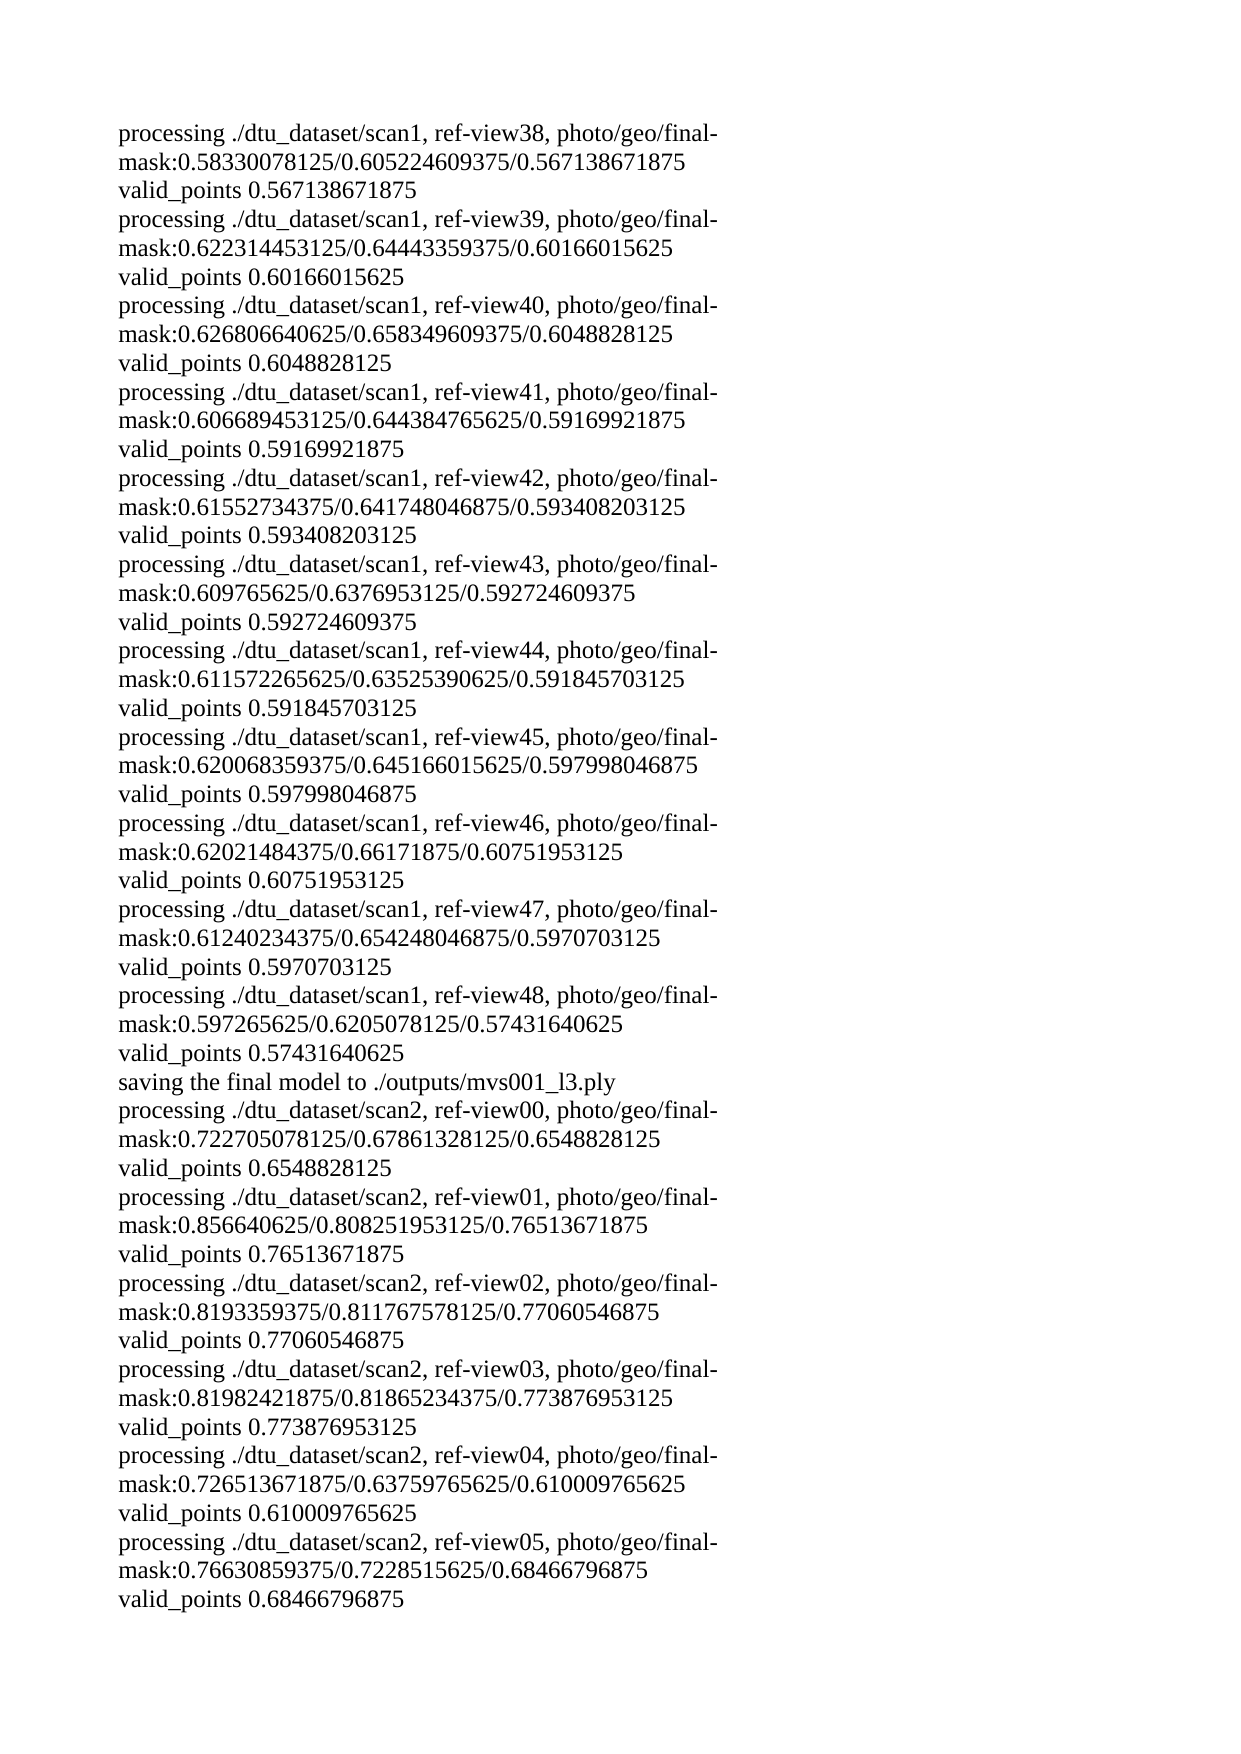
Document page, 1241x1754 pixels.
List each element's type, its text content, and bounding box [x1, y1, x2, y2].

text processing ./dtu_dataset/scan1, ref-view47, photo/geo/final-mask:0.61240234375/0.654248046875/0.5970703125 [118, 894, 1122, 952]
text processing ./dtu_dataset/scan1, ref-view44, photo/geo/final-mask:0.611572265625/0.63525390625/0.591845703125 [118, 636, 1122, 693]
text valid_points 0.610009765625 [118, 1498, 1122, 1527]
text valid_points 0.60166015625 [118, 262, 1122, 291]
text processing ./dtu_dataset/scan2, ref-view00, photo/geo/final-mask:0.722705078125/0.67861328125/0.6548828125 [118, 1096, 1122, 1153]
text valid_points 0.76513671875 [118, 1239, 1122, 1268]
text processing ./dtu_dataset/scan1, ref-view43, photo/geo/final-mask:0.609765625/0.6376953125/0.592724609375 [118, 549, 1122, 607]
text processing ./dtu_dataset/scan2, ref-view01, photo/geo/final-mask:0.856640625/0.808251953125/0.76513671875 [118, 1182, 1122, 1239]
text processing ./dtu_dataset/scan1, ref-view46, photo/geo/final-mask:0.62021484375/0.66171875/0.60751953125 [118, 808, 1122, 866]
text processing ./dtu_dataset/scan1, ref-view48, photo/geo/final-mask:0.597265625/0.6205078125/0.57431640625 [118, 981, 1122, 1038]
text valid_points 0.593408203125 [118, 521, 1122, 549]
text saving the final model to ./outputs/mvs001_l3.ply [118, 1067, 1122, 1096]
text processing ./dtu_dataset/scan1, ref-view40, photo/geo/final-mask:0.626806640625/0.658349609375/0.6048828125 [118, 291, 1122, 348]
text valid_points 0.591845703125 [118, 693, 1122, 722]
text processing ./dtu_dataset/scan1, ref-view39, photo/geo/final-mask:0.622314453125/0.64443359375/0.60166015625 [118, 204, 1122, 262]
text valid_points 0.5970703125 [118, 952, 1122, 981]
text processing ./dtu_dataset/scan2, ref-view03, photo/geo/final-mask:0.81982421875/0.81865234375/0.773876953125 [118, 1354, 1122, 1412]
text processing ./dtu_dataset/scan1, ref-view45, photo/geo/final-mask:0.620068359375/0.645166015625/0.597998046875 [118, 722, 1122, 779]
text valid_points 0.773876953125 [118, 1412, 1122, 1441]
text processing ./dtu_dataset/scan2, ref-view02, photo/geo/final-mask:0.8193359375/0.811767578125/0.77060546875 [118, 1268, 1122, 1326]
text valid_points 0.59169921875 [118, 434, 1122, 463]
text valid_points 0.60751953125 [118, 866, 1122, 894]
text valid_points 0.592724609375 [118, 607, 1122, 636]
text valid_points 0.567138671875 [118, 176, 1122, 204]
text processing ./dtu_dataset/scan2, ref-view05, photo/geo/final-mask:0.76630859375/0.7228515625/0.68466796875 [118, 1527, 1122, 1584]
text valid_points 0.57431640625 [118, 1038, 1122, 1067]
text valid_points 0.6048828125 [118, 348, 1122, 377]
text valid_points 0.6548828125 [118, 1153, 1122, 1182]
text processing ./dtu_dataset/scan1, ref-view38, photo/geo/final-mask:0.58330078125/0.605224609375/0.567138671875 [118, 118, 1122, 176]
text valid_points 0.77060546875 [118, 1326, 1122, 1354]
text valid_points 0.68466796875 [118, 1584, 1122, 1613]
text processing ./dtu_dataset/scan1, ref-view42, photo/geo/final-mask:0.61552734375/0.641748046875/0.593408203125 [118, 463, 1122, 521]
text valid_points 0.597998046875 [118, 779, 1122, 808]
text processing ./dtu_dataset/scan2, ref-view04, photo/geo/final-mask:0.726513671875/0.63759765625/0.610009765625 [118, 1441, 1122, 1498]
text processing ./dtu_dataset/scan1, ref-view41, photo/geo/final-mask:0.606689453125/0.644384765625/0.59169921875 [118, 377, 1122, 434]
